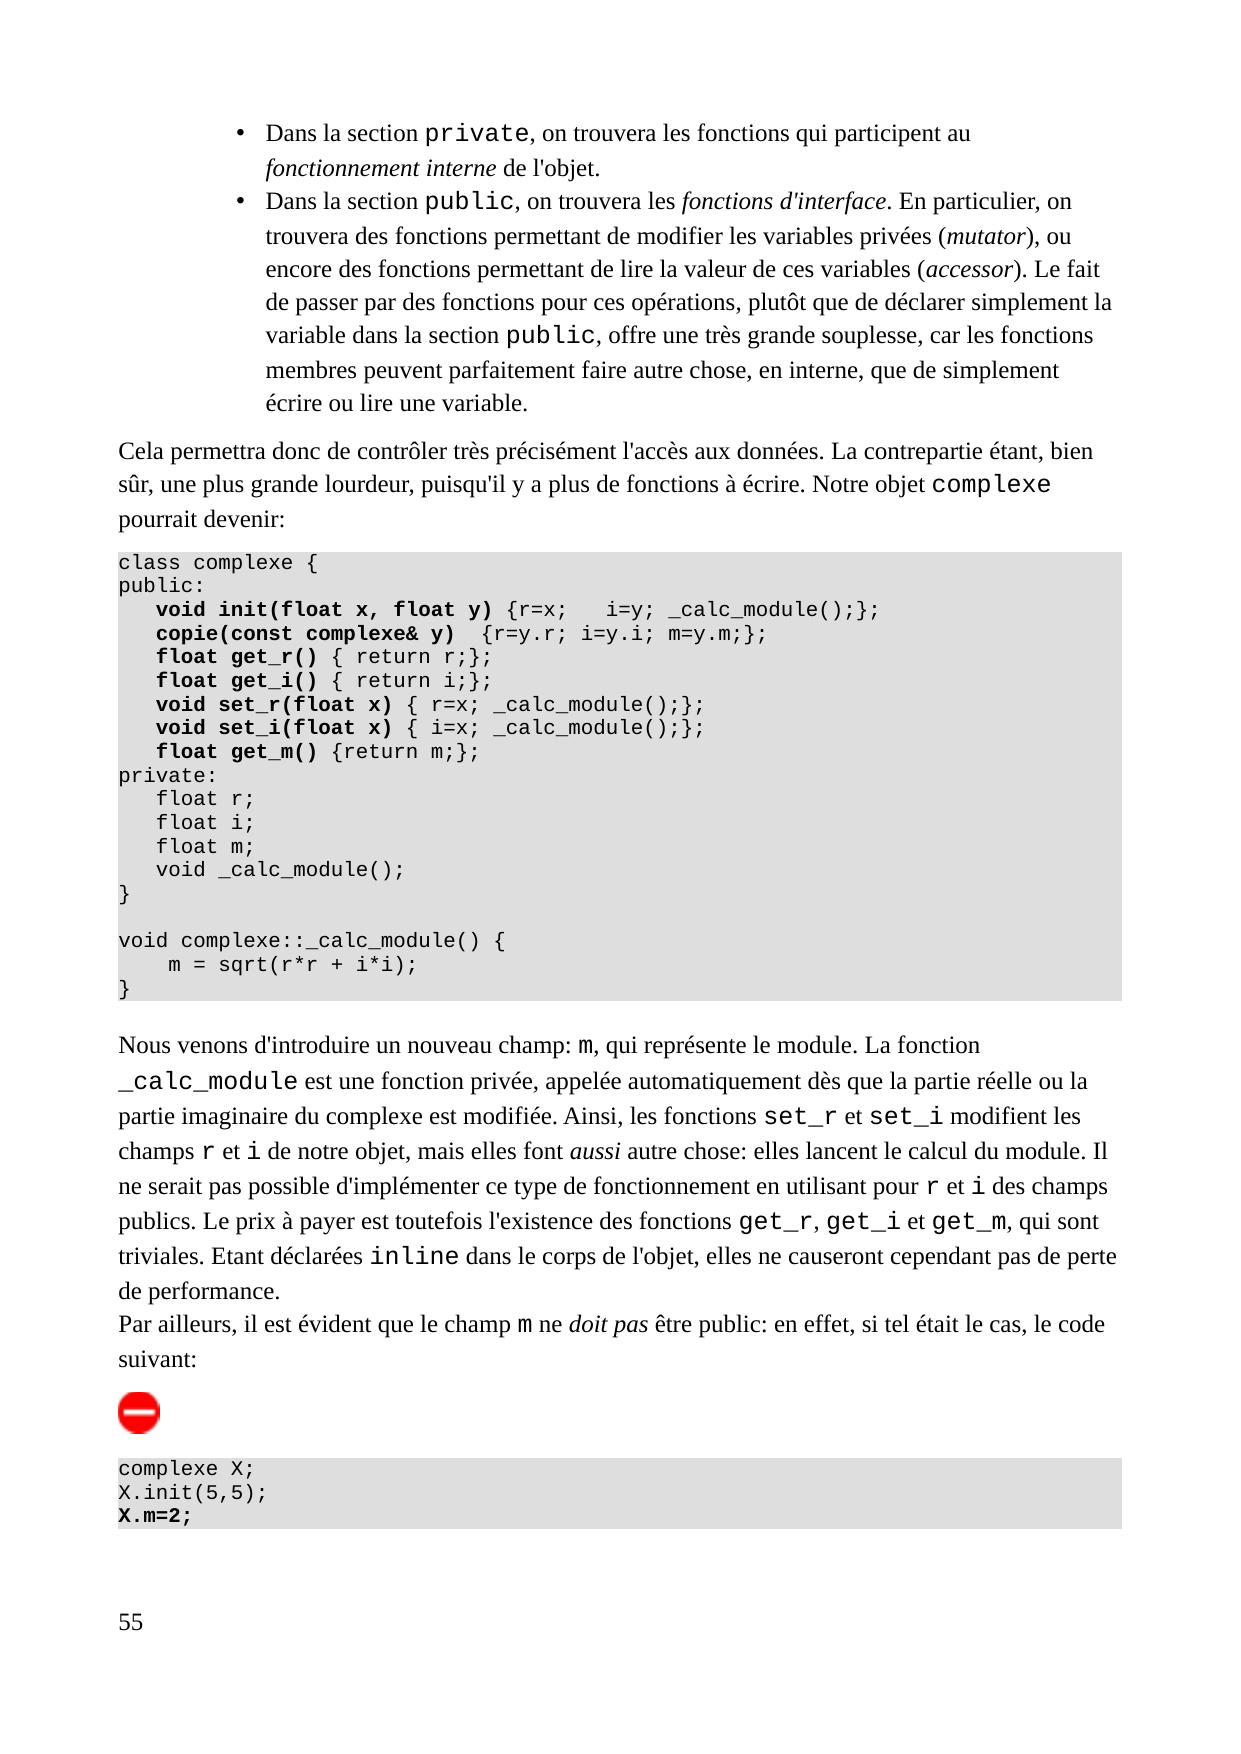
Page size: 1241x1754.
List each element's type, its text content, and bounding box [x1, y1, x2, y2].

text } [118, 883, 1122, 907]
list Dans la section private, on trouvera les fonctions qui participent au fonctionnement interne de l'objet. [236, 118, 1122, 182]
text X.m=2; [118, 1505, 1122, 1529]
text } [118, 977, 1122, 1001]
text class complexe { [118, 552, 1122, 576]
text void set_i(float x) { i=x; _calc_module();}; [118, 717, 1122, 741]
text float get_i() { return i;}; [118, 670, 1122, 694]
text void init(float x, float y) {r=x; i=y; _calc_module();}; [118, 599, 1122, 623]
text float i; [118, 812, 1122, 836]
text float get_m() {return m;}; [118, 741, 1122, 765]
text copie(const complexe& y) {r=y.r; i=y.i; m=y.m;}; [118, 623, 1122, 646]
picture [118, 1392, 160, 1434]
text float r; [118, 788, 1122, 812]
text Cela permettra donc de contrôler très précisément l'accès aux données. La contrepartie étant, bien sûr, une plus grande lourdeur, puisqu'il y a plus de fonctions à écrire. Notre objet complexe pourrait devenir: [118, 436, 1122, 533]
text void set_r(float x) { r=x; _calc_module();}; [118, 694, 1122, 717]
list Dans la section public, on trouvera les fonctions d'interface. En particulier, on trouvera des fonctions permettant de modifier les variables privées (mutator), ou encore des fonctions permettant de lire la valeur de ces variables (accessor). Le fait de passer par des fonctions pour ces opérations, plutôt que de déclarer simplement la variable dans la section public, offre une très grande souplesse, car les fonctions membres peuvent parfaitement faire autre chose, en interne, que de simplement écrire ou lire une variable. [236, 186, 1122, 417]
text public: [118, 576, 1122, 599]
text void _calc_module(); [118, 859, 1122, 883]
text void complexe::_calc_module() { [118, 930, 1122, 954]
text Nous venons d'introduire un nouveau champ: m, qui représente le module. La fonction _calc_module est une fonction privée, appelée automatiquement dès que la partie réelle ou la partie imaginaire du complexe est modifiée. Ainsi, les fonctions set_r et set_i modifient les champs r et i de notre objet, mais elles font aussi autre chose: elles lancent le calcul du module. Il ne serait pas possible d'implémenter ce type de fonctionnement en utilisant pour r et i des champs publics. Le prix à payer est toutefois l'existence des fonctions get_r, get_i et get_m, qui sont triviales. Etant déclarées inline dans le corps de l'objet, elles ne causeront cependant pas de perte de performance. Par ailleurs, il est évident que le champ m ne doit pas être public: en effet, si tel était le cas, le code suivant: [118, 1031, 1122, 1373]
text complexe X; [118, 1458, 1122, 1482]
text m = sqrt(r*r + i*i); [118, 954, 1122, 977]
text float get_r() { return r;}; [118, 646, 1122, 670]
text X.init(5,5); [118, 1482, 1122, 1505]
text private: [118, 765, 1122, 788]
text float m; [118, 836, 1122, 859]
